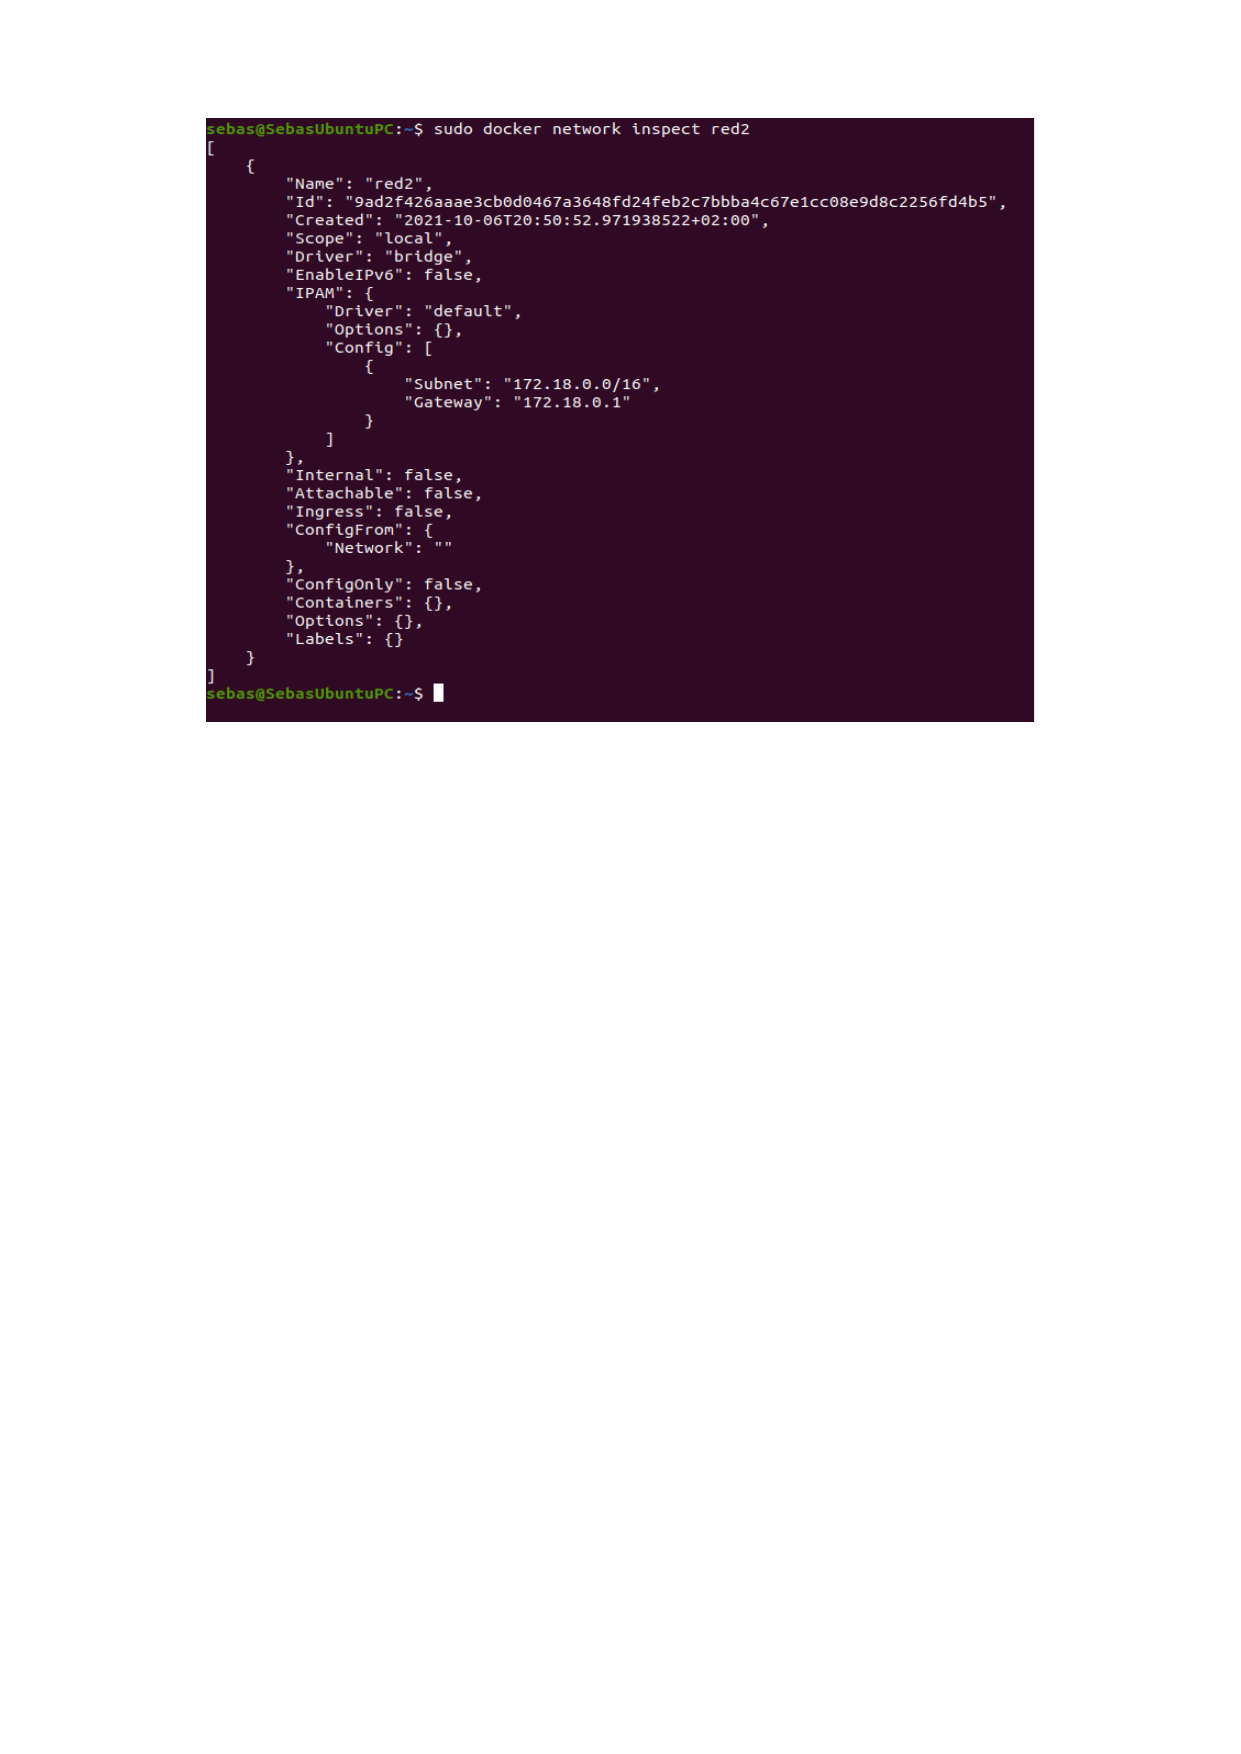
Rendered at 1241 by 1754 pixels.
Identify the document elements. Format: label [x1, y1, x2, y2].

picture [206, 118, 1035, 722]
